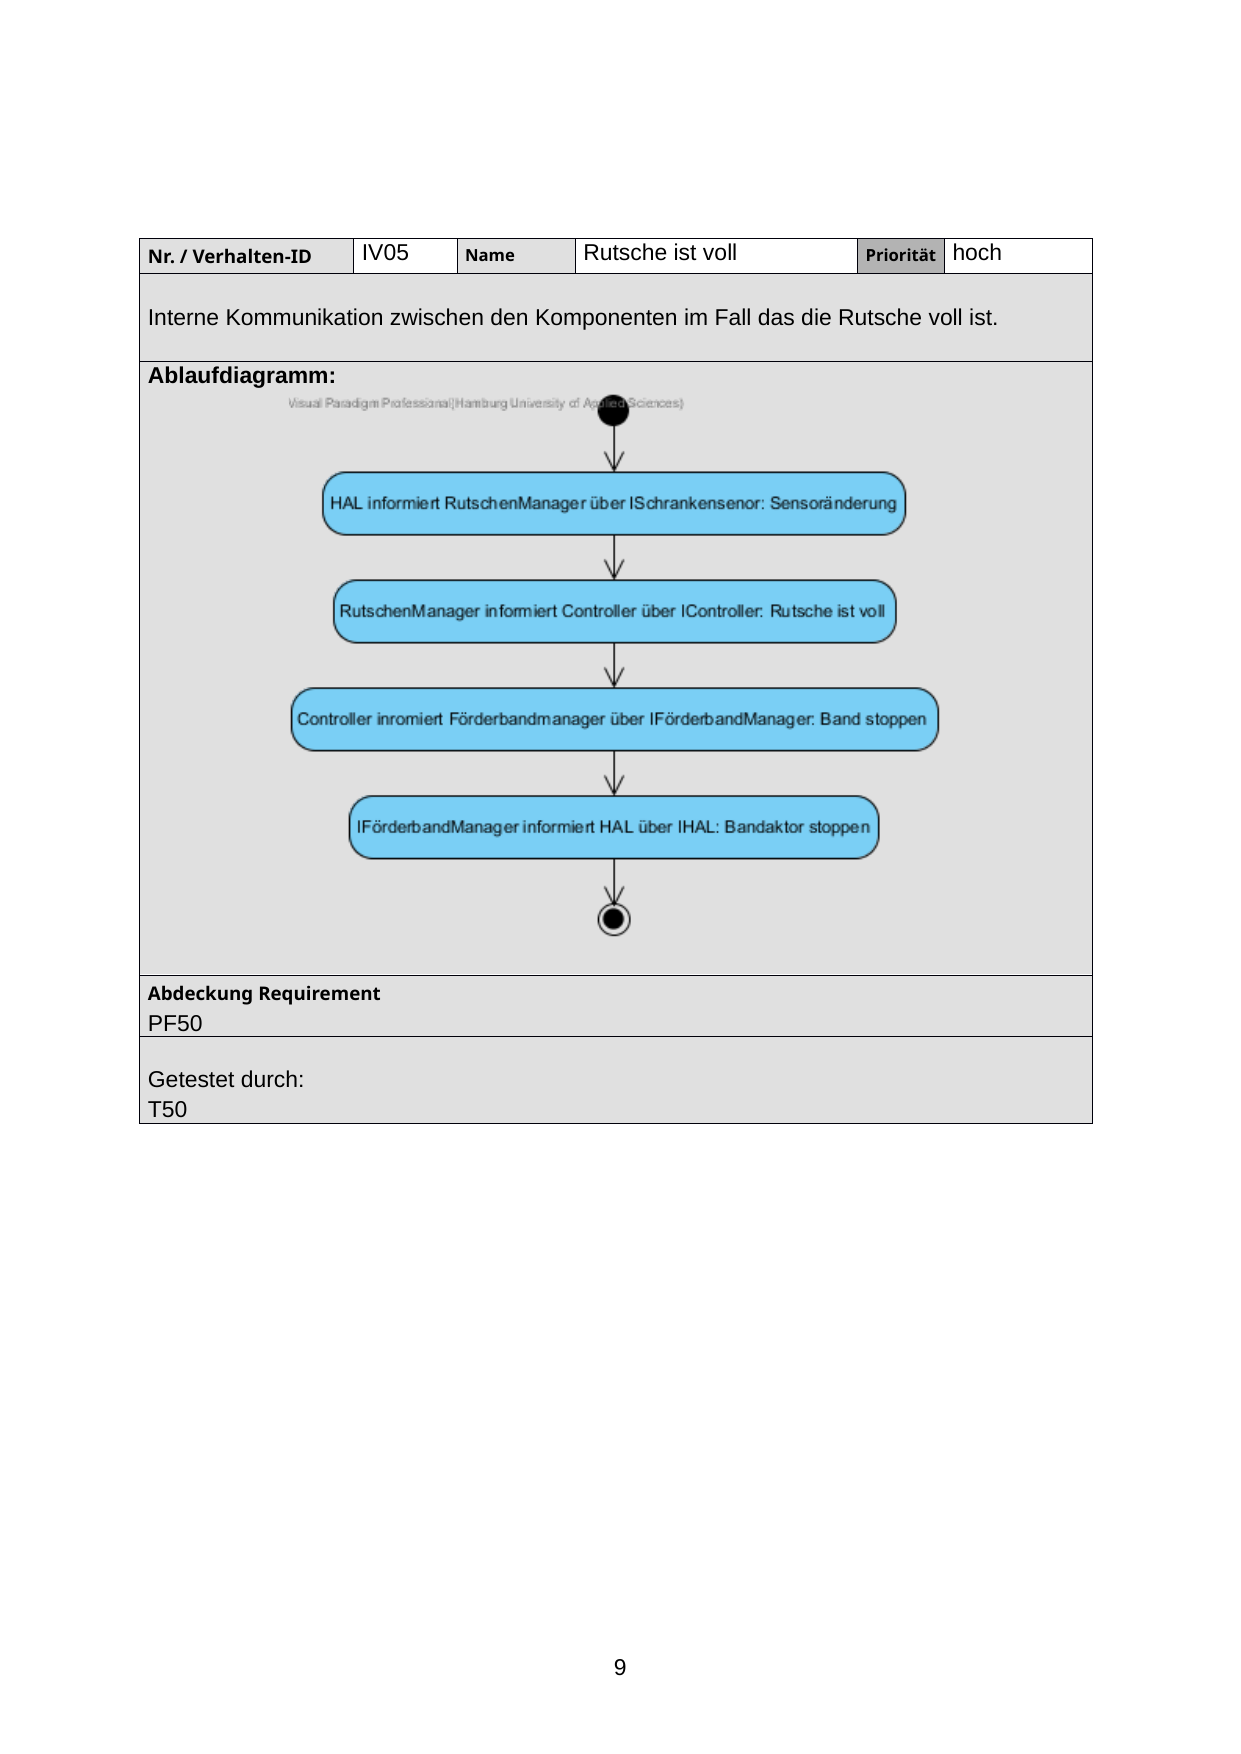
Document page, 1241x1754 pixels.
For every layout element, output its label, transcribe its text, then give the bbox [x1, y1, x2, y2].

picture [288, 392, 944, 941]
table_cell Abdeckung Requirement PF50 [140, 976, 1092, 1036]
table_cell Ablaufdiagramm: [140, 362, 1092, 974]
table_cell Interne Kommunikation zwischen den Komponenten im Fall das die Rutsche voll ist. [140, 274, 1092, 361]
table_header Name [458, 239, 575, 273]
table_header Nr. / Verhalten-ID [140, 239, 353, 273]
table_header hoch [945, 239, 1092, 273]
table_header IV05 [354, 239, 457, 273]
table_header Priorität [858, 239, 944, 273]
table_header Rutsche ist voll [576, 239, 857, 273]
table_cell Getestet durch: T50 [140, 1037, 1092, 1123]
